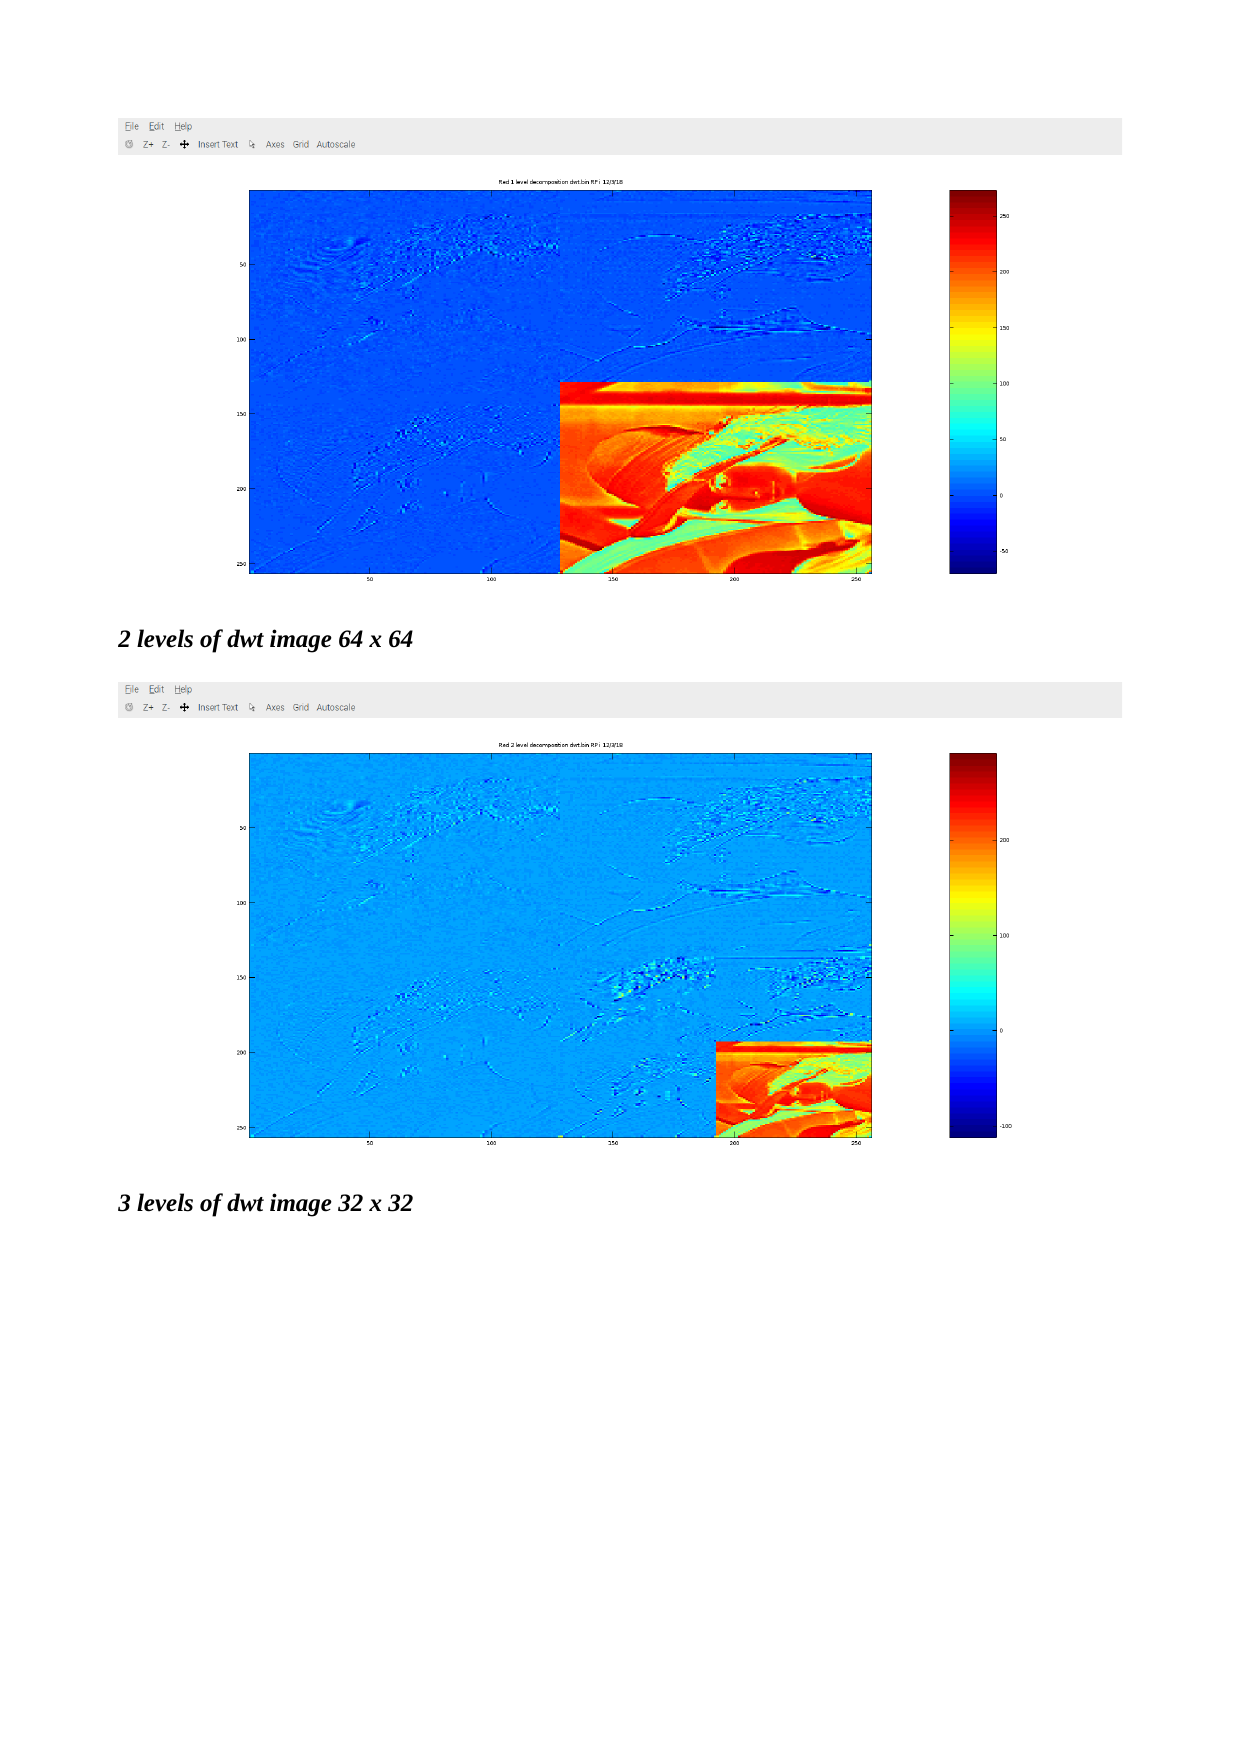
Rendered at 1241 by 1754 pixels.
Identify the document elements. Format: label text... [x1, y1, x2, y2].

picture [118, 118, 1123, 625]
text 2 levels of dwt image 64 x 64 [118, 625, 1122, 653]
picture [118, 682, 1123, 1189]
text 3 levels of dwt image 32 x 32 [118, 1189, 1122, 1217]
